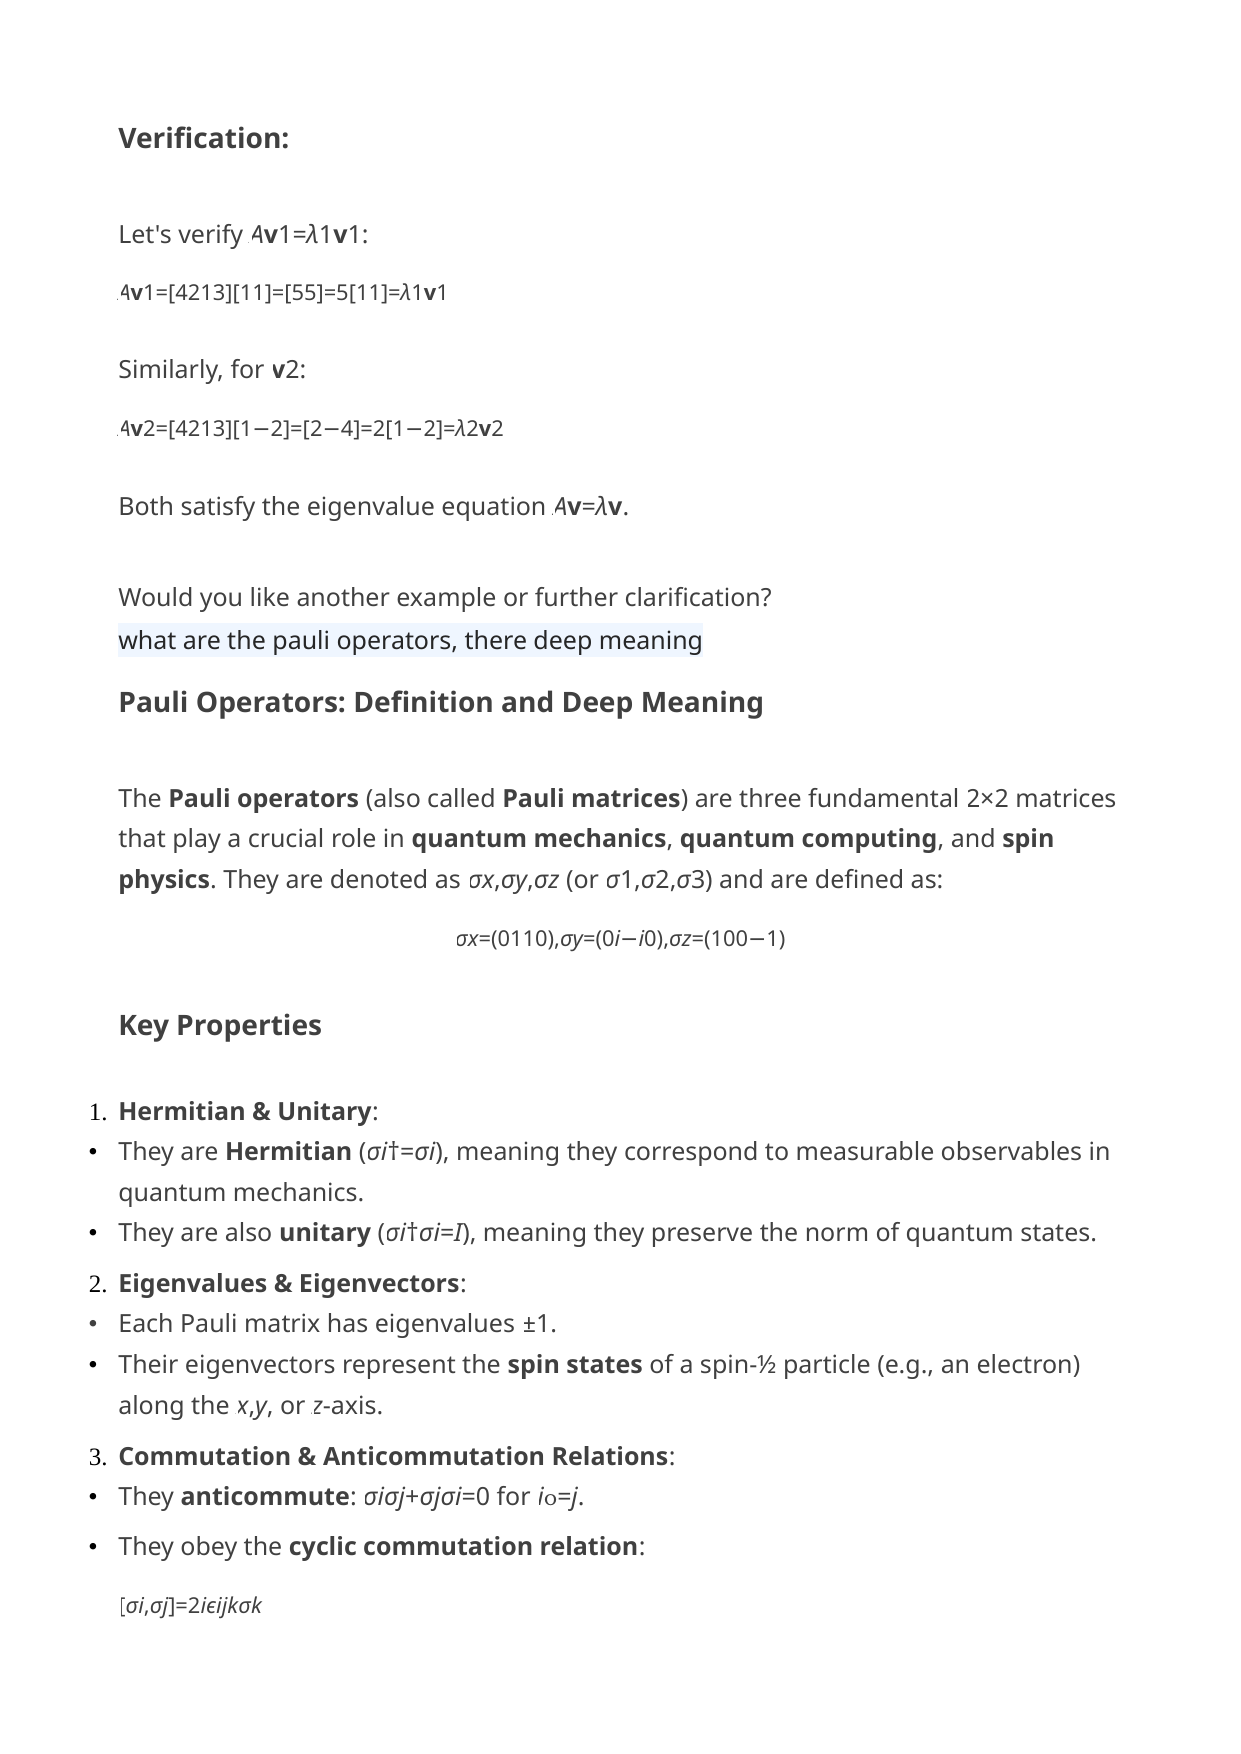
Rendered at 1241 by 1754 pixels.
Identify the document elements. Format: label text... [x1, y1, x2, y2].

subtitle Pauli Operators: Definition and Deep Meaning [118, 682, 1122, 720]
text Av2​=[42​13​][1−2​]=[2−4​]=2[1−2​]=λ2​v2​ [118, 413, 1122, 443]
list [σi​,σj​]=2iϵijk​σk​ [118, 1589, 1122, 1619]
list Each Pauli matrix has eigenvalues ±1. [118, 1306, 1122, 1340]
list They are Hermitian (σi†​=σi​), meaning they correspond to measurable observables in quantum mechanics. [118, 1133, 1122, 1208]
list They anticommute: σi​σj​+σj​σi​=0 for i=j. [118, 1478, 1122, 1512]
list They obey the cyclic commutation relation: [118, 1519, 1122, 1563]
text Both satisfy the eigenvalue equation Av=λv. [118, 488, 1122, 522]
text Similarly, for v2​: [118, 352, 1122, 386]
list They are also unitary (σi†​σi​=I), meaning they preserve the norm of quantum states. [118, 1215, 1122, 1249]
text Let's verify Av1​=λ1​v1​: [118, 216, 1122, 250]
text what are the pauli operators, there deep meaning [118, 613, 1122, 657]
list Commutation & Anticommutation Relations: [118, 1428, 1122, 1472]
subtitle Key Properties [118, 1006, 1122, 1044]
list Their eigenvectors represent the spin states of a spin-½ particle (e.g., an electron) along the x,y, or z-axis. [118, 1347, 1122, 1422]
text The Pauli operators (also called Pauli matrices) are three fundamental 2×2 matrices that play a crucial role in quantum mechanics, quantum computing, and spin physics. They are denoted as σx​,σy​,σz​ (or σ1​,σ2​,σ3​) and are defined as: [118, 780, 1122, 896]
text σx​=(01​10​),σy​=(0i​−i0​),σz​=(10​0−1​) [118, 923, 1122, 953]
list Hermitian & Unitary: [118, 1083, 1122, 1127]
text Would you like another example or further clarification? [118, 569, 1122, 613]
text Av1​=[42​13​][11​]=[55​]=5[11​]=λ1​v1​ [118, 277, 1122, 307]
subtitle Verification: [118, 118, 1122, 156]
list Eigenvalues & Eigenvectors: [118, 1256, 1122, 1300]
